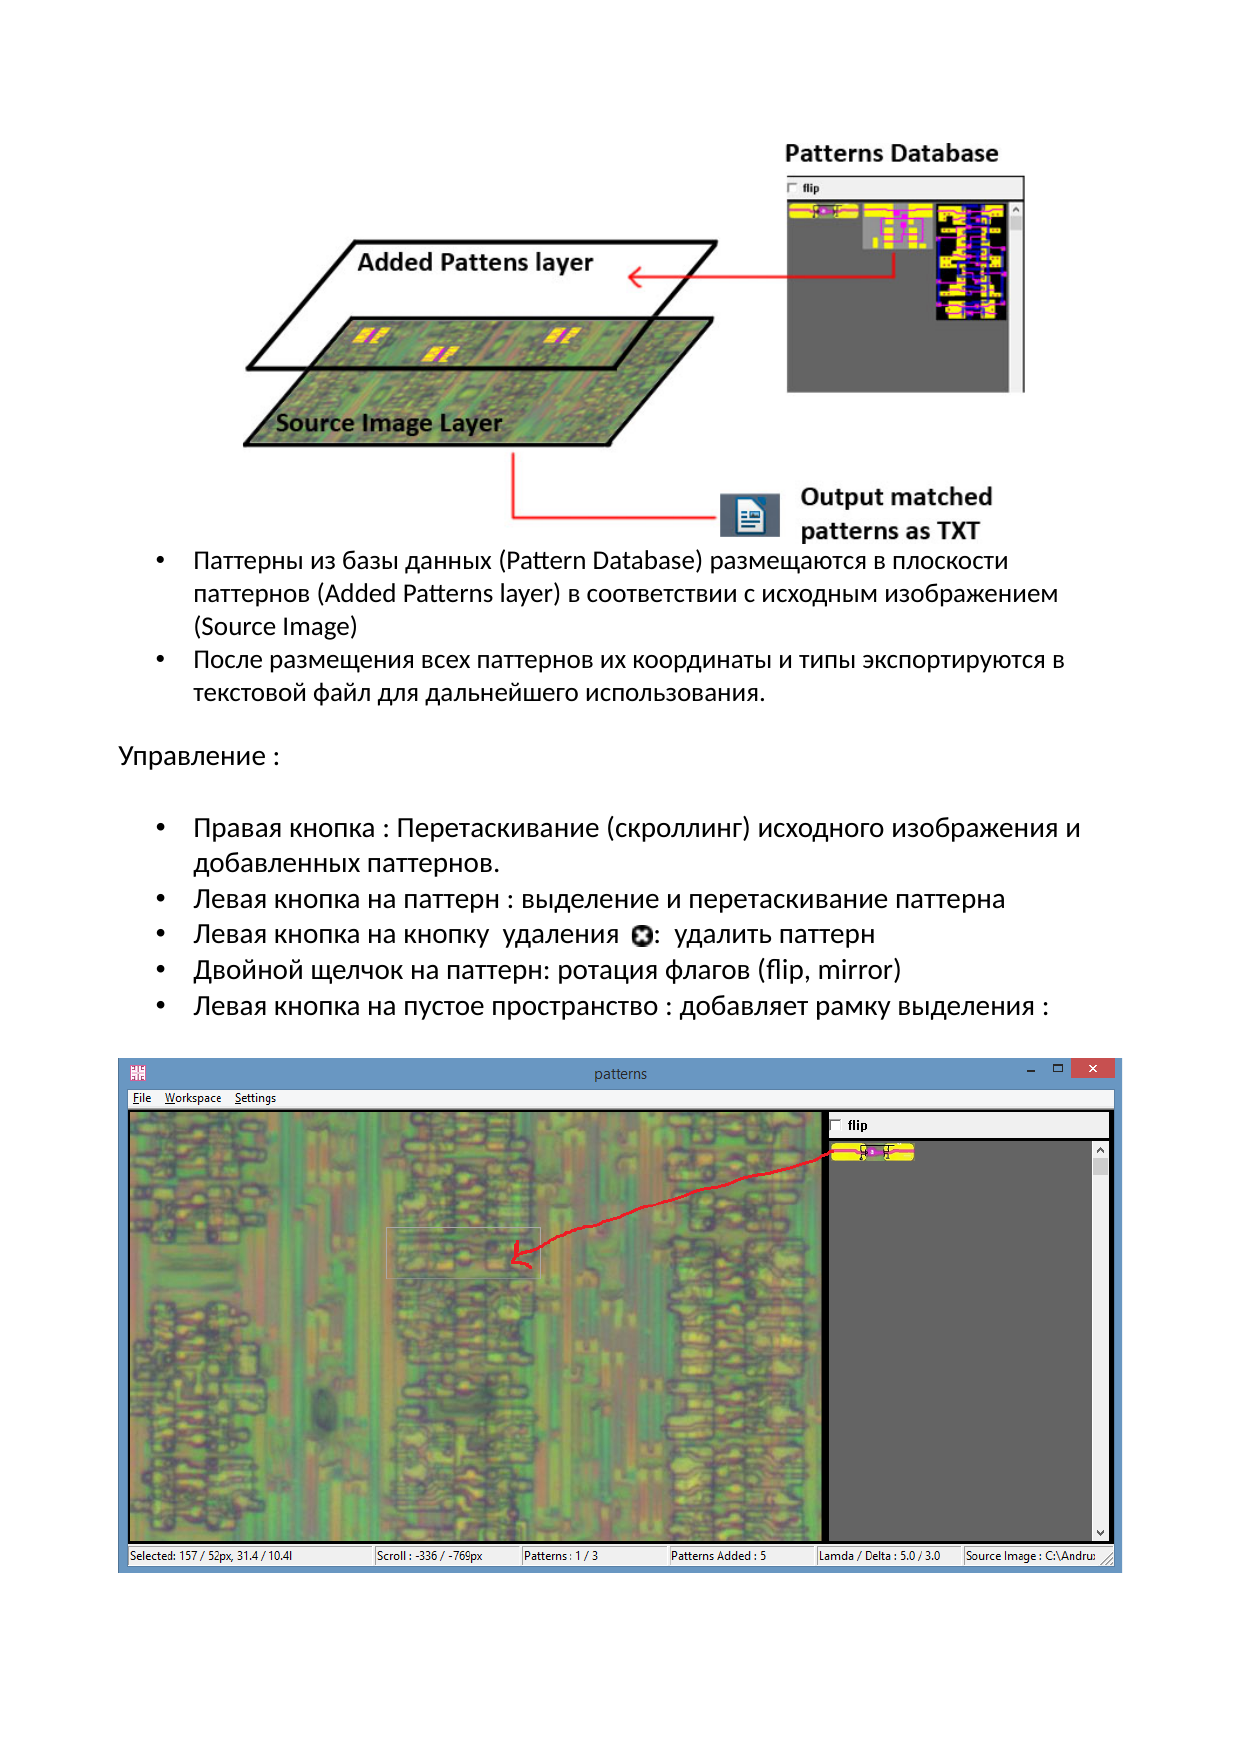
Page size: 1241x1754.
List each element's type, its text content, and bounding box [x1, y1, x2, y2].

list Правая кнопка : Перетаскивание (скроллинг) исходного изображения и добавленных паттернов. [156, 809, 1122, 880]
list Левая кнопка на кнопку удаления : удалить паттерн [156, 916, 1122, 951]
list Паттерны из базы данных (Pattern Database) размещаются в плоскости паттернов (Added Patterns layer) в соответствии с исходным изображением (Source Image) [156, 463, 1122, 643]
list Левая кнопка на пустое пространство : добавляет рамку выделения : [156, 987, 1122, 1022]
text Управление : [118, 737, 1122, 773]
list После размещения всех паттернов их координаты и типы экспортируются в текстовой файл для дальнейшего использования. [156, 643, 1122, 709]
picture [242, 143, 1025, 544]
list Двойной щелчок на паттерн: ротация флагов (flip, mirror) [156, 951, 1122, 987]
picture [631, 925, 653, 947]
list Левая кнопка на паттерн : выделение и перетаскивание паттерна [156, 880, 1122, 916]
